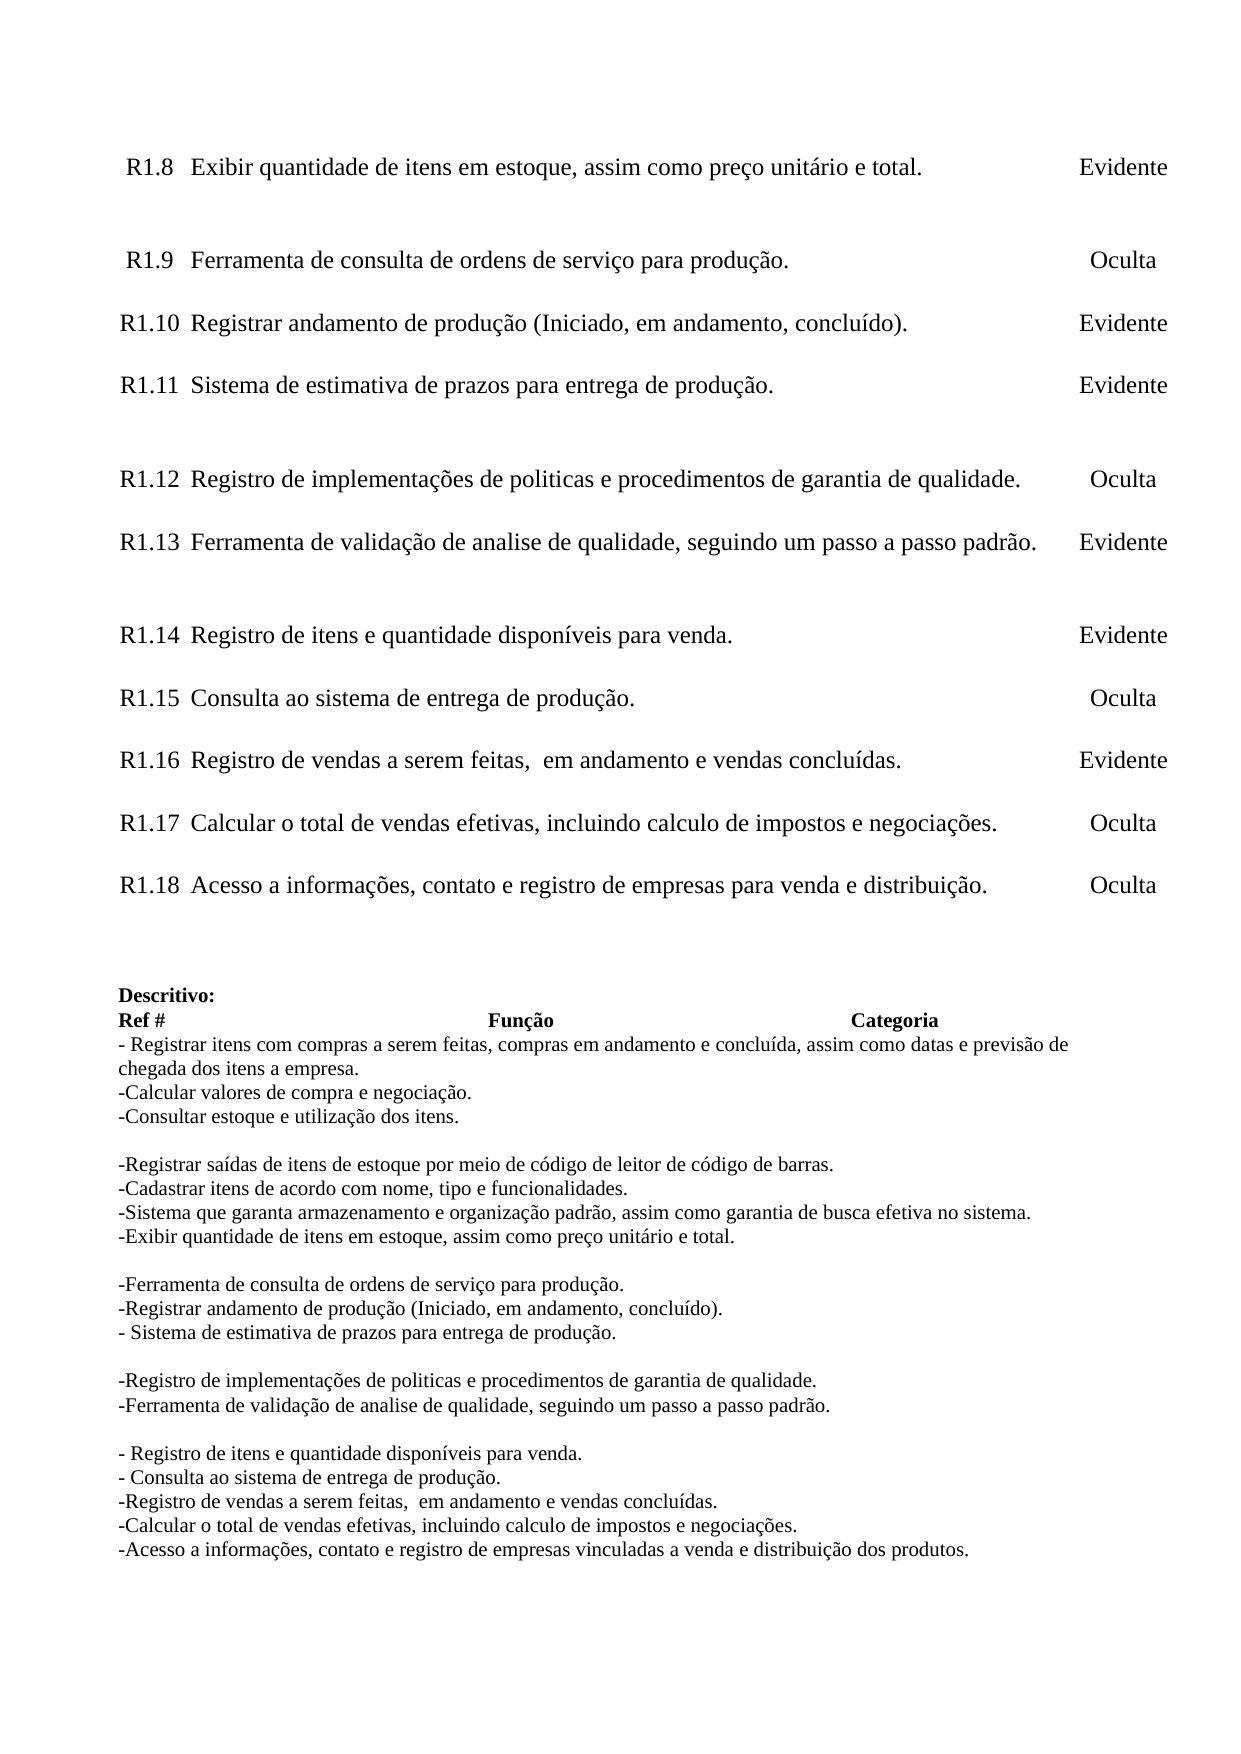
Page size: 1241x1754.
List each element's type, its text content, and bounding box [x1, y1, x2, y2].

table_cell [1057, 181, 1189, 212]
table_cell Evidente [1057, 149, 1189, 181]
table_cell [1057, 431, 1189, 462]
table_cell Evidente [1057, 618, 1189, 649]
table_cell [112, 774, 187, 806]
table_cell Registro de itens e quantidade disponíveis para venda. [187, 618, 1057, 649]
table_cell [187, 837, 1057, 868]
table_cell R1.12 [112, 462, 187, 493]
table_cell R1.14 [112, 618, 187, 649]
table_cell [112, 712, 187, 743]
table_cell Oculta [1057, 868, 1189, 899]
table_cell [187, 493, 1057, 524]
table_cell R1.13 [112, 524, 187, 556]
table_cell R1.8 [112, 149, 187, 181]
table_cell [112, 587, 187, 618]
table_cell R1.10 [112, 306, 187, 337]
table_cell Consulta ao sistema de entrega de produção. [187, 681, 1057, 712]
table_cell [112, 118, 187, 149]
table_cell [112, 212, 187, 243]
table_cell [187, 774, 1057, 806]
table_cell [187, 274, 1057, 306]
table_cell Ferramenta de consulta de ordens de serviço para produção. [187, 243, 1057, 274]
table_cell R1.9 [112, 243, 187, 274]
table_cell Evidente [1057, 743, 1189, 774]
table_cell [1057, 118, 1189, 149]
table_cell Registro de vendas a serem feitas, em andamento e vendas concluídas. [187, 743, 1057, 774]
table_cell [187, 212, 1057, 243]
table_cell R1.15 [112, 681, 187, 712]
table_cell [112, 837, 187, 868]
table_cell Registrar andamento de produção (Iniciado, em andamento, concluído). [187, 306, 1057, 337]
table_cell Oculta [1057, 243, 1189, 274]
table_cell Exibir quantidade de itens em estoque, assim como preço unitário e total. [187, 149, 1057, 181]
table_cell [187, 587, 1057, 618]
table_cell Evidente [1057, 368, 1189, 399]
table_cell [1057, 556, 1189, 587]
table_cell [187, 649, 1057, 681]
table_cell [112, 431, 187, 462]
table_cell Oculta [1057, 681, 1189, 712]
table_cell [112, 399, 187, 431]
table_cell [112, 181, 187, 212]
table_cell [112, 337, 187, 368]
table_cell Evidente [1057, 306, 1189, 337]
table_cell R1.11 [112, 368, 187, 399]
table_cell Acesso a informações, contato e registro de empresas para venda e distribuição. [187, 868, 1057, 899]
table_cell Registro de implementações de politicas e procedimentos de garantia de qualidade. [187, 462, 1057, 493]
table_cell R1.16 [112, 743, 187, 774]
table_cell [112, 493, 187, 524]
table_cell [112, 649, 187, 681]
table_cell Oculta [1057, 806, 1189, 837]
table_cell [1057, 493, 1189, 524]
table_cell [112, 899, 187, 931]
table_cell [1057, 774, 1189, 806]
table_cell [187, 337, 1057, 368]
table_cell [187, 181, 1057, 212]
table_cell [1057, 649, 1189, 681]
table_cell Oculta [1057, 462, 1189, 493]
table_cell Evidente [1057, 524, 1189, 556]
table_cell R1.18 [112, 868, 187, 899]
table_cell [1057, 399, 1189, 431]
table_cell [187, 712, 1057, 743]
table_cell [187, 431, 1057, 462]
table_cell [1057, 274, 1189, 306]
table_cell [112, 556, 187, 587]
table_cell [1057, 212, 1189, 243]
table_cell Ferramenta de validação de analise de qualidade, seguindo um passo a passo padrão. [187, 524, 1057, 556]
table_cell [1057, 587, 1189, 618]
table_cell [1057, 899, 1189, 931]
text Descritivo: Ref # Função Categoria - Registrar itens com compras a serem feitas, compras em andamento e concluída, assim como datas e previsão de chegada dos itens a empresa. -Calcular valores de compra e negociação. -Consultar estoque e utilização dos itens. -Registrar saídas de itens de estoque por meio de código de leitor de código de barras. -Cadastrar itens de acordo com nome, tipo e funcionalidades. -Sistema que garanta armazenamento e organização padrão, assim como garantia de busca efetiva no sistema. -Exibir quantidade de itens em estoque, assim como preço unitário e total. -Ferramenta de consulta de ordens de serviço para produção. -Registrar andamento de produção (Iniciado, em andamento, concluído). - Sistema de estimativa de prazos para entrega de produção. -Registro de implementações de politicas e procedimentos de garantia de qualidade. -Ferramenta de validação de analise de qualidade, seguindo um passo a passo padrão. - Registro de itens e quantidade disponíveis para venda. - Consulta ao sistema de entrega de produção. -Registro de vendas a serem feitas, em andamento e vendas concluídas. -Calcular o total de vendas efetivas, incluindo calculo de impostos e negociações. -Acesso a informações, contato e registro de empresas vinculadas a venda e distribuição dos produtos. [118, 959, 1122, 1561]
table_cell [187, 899, 1057, 931]
table_cell [1057, 337, 1189, 368]
table_cell [187, 556, 1057, 587]
table_cell Sistema de estimativa de prazos para entrega de produção. [187, 368, 1057, 399]
table_cell [1057, 712, 1189, 743]
table_cell [112, 274, 187, 306]
table_cell [1057, 837, 1189, 868]
table_cell [187, 399, 1057, 431]
table_cell [187, 118, 1057, 149]
table_cell Calcular o total de vendas efetivas, incluindo calculo de impostos e negociações. [187, 806, 1057, 837]
table_cell R1.17 [112, 806, 187, 837]
